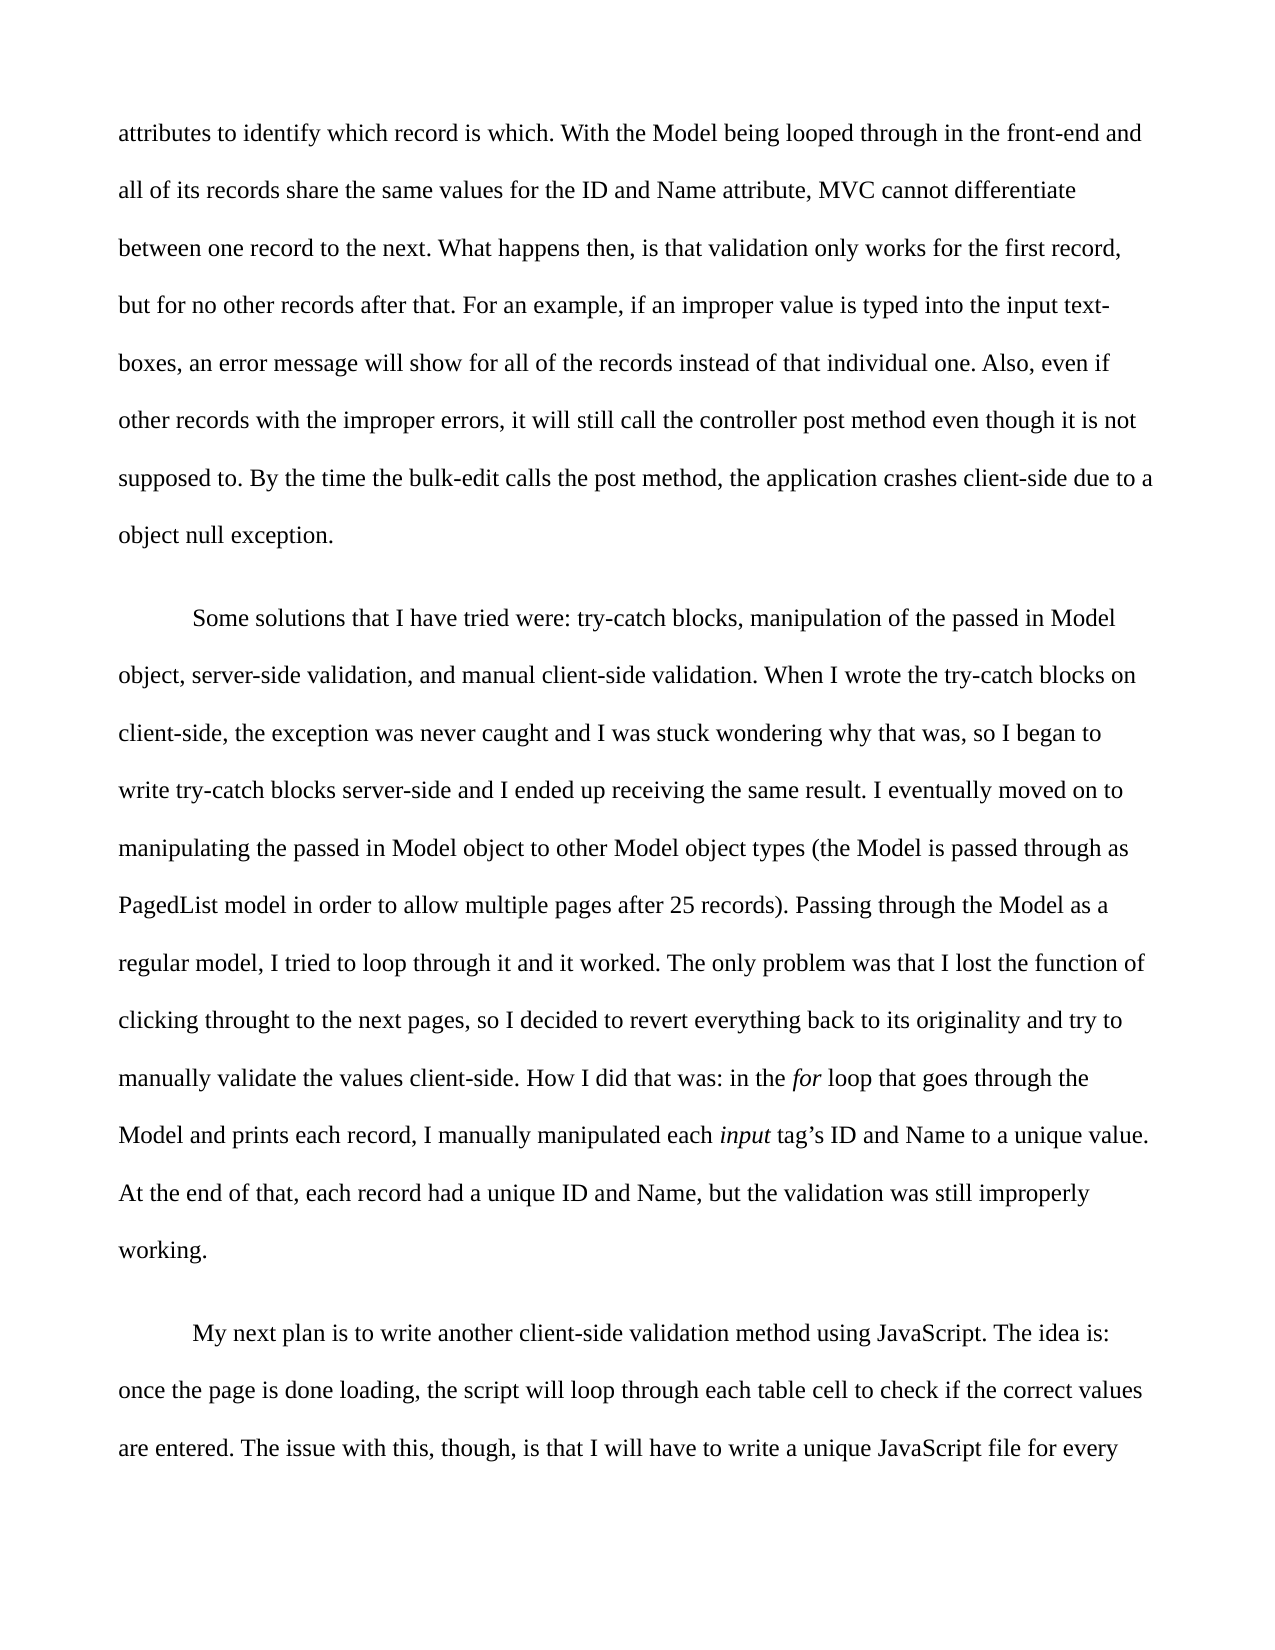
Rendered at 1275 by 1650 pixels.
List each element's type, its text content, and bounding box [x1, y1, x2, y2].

text Some solutions that I have tried were: try-catch blocks, manipulation of the passed in Model object, server-side validation, and manual client-side validation. When I wrote the try-catch blocks on client-side, the exception was never caught and I was stuck wondering why that was, so I began to write try-catch blocks server-side and I ended up receiving the same result. I eventually moved on to manipulating the passed in Model object to other Model object types (the Model is passed through as PagedList model in order to allow multiple pages after 25 records). Passing through the Model as a regular model, I tried to loop through it and it worked. The only problem was that I lost the function of clicking throught to the next pages, so I decided to revert everything back to its originality and try to manually validate the values client-side. How I did that was: in the for loop that goes through the Model and prints each record, I manually manipulated each input tag’s ID and Name to a unique value. At the end of that, each record had a unique ID and Name, but the validation was still improperly working. [118, 603, 1157, 1264]
text attributes to identify which record is which. With the Model being looped through in the front-end and all of its records share the same values for the ID and Name attribute, MVC cannot differentiate between one record to the next. What happens then, is that validation only works for the first record, but for no other records after that. For an example, if an improper value is typed into the input text-boxes, an error message will show for all of the records instead of that individual one. Also, even if other records with the improper errors, it will still call the controller post method even though it is not supposed to. By the time the bulk-edit calls the post method, the application crashes client-side due to a object null exception. [118, 118, 1157, 549]
text My next plan is to write another client-side validation method using JavaScript. The idea is: once the page is done loading, the script will loop through each table cell to check if the correct values are entered. The issue with this, though, is that I will have to write a unique JavaScript file for every [118, 1318, 1157, 1462]
